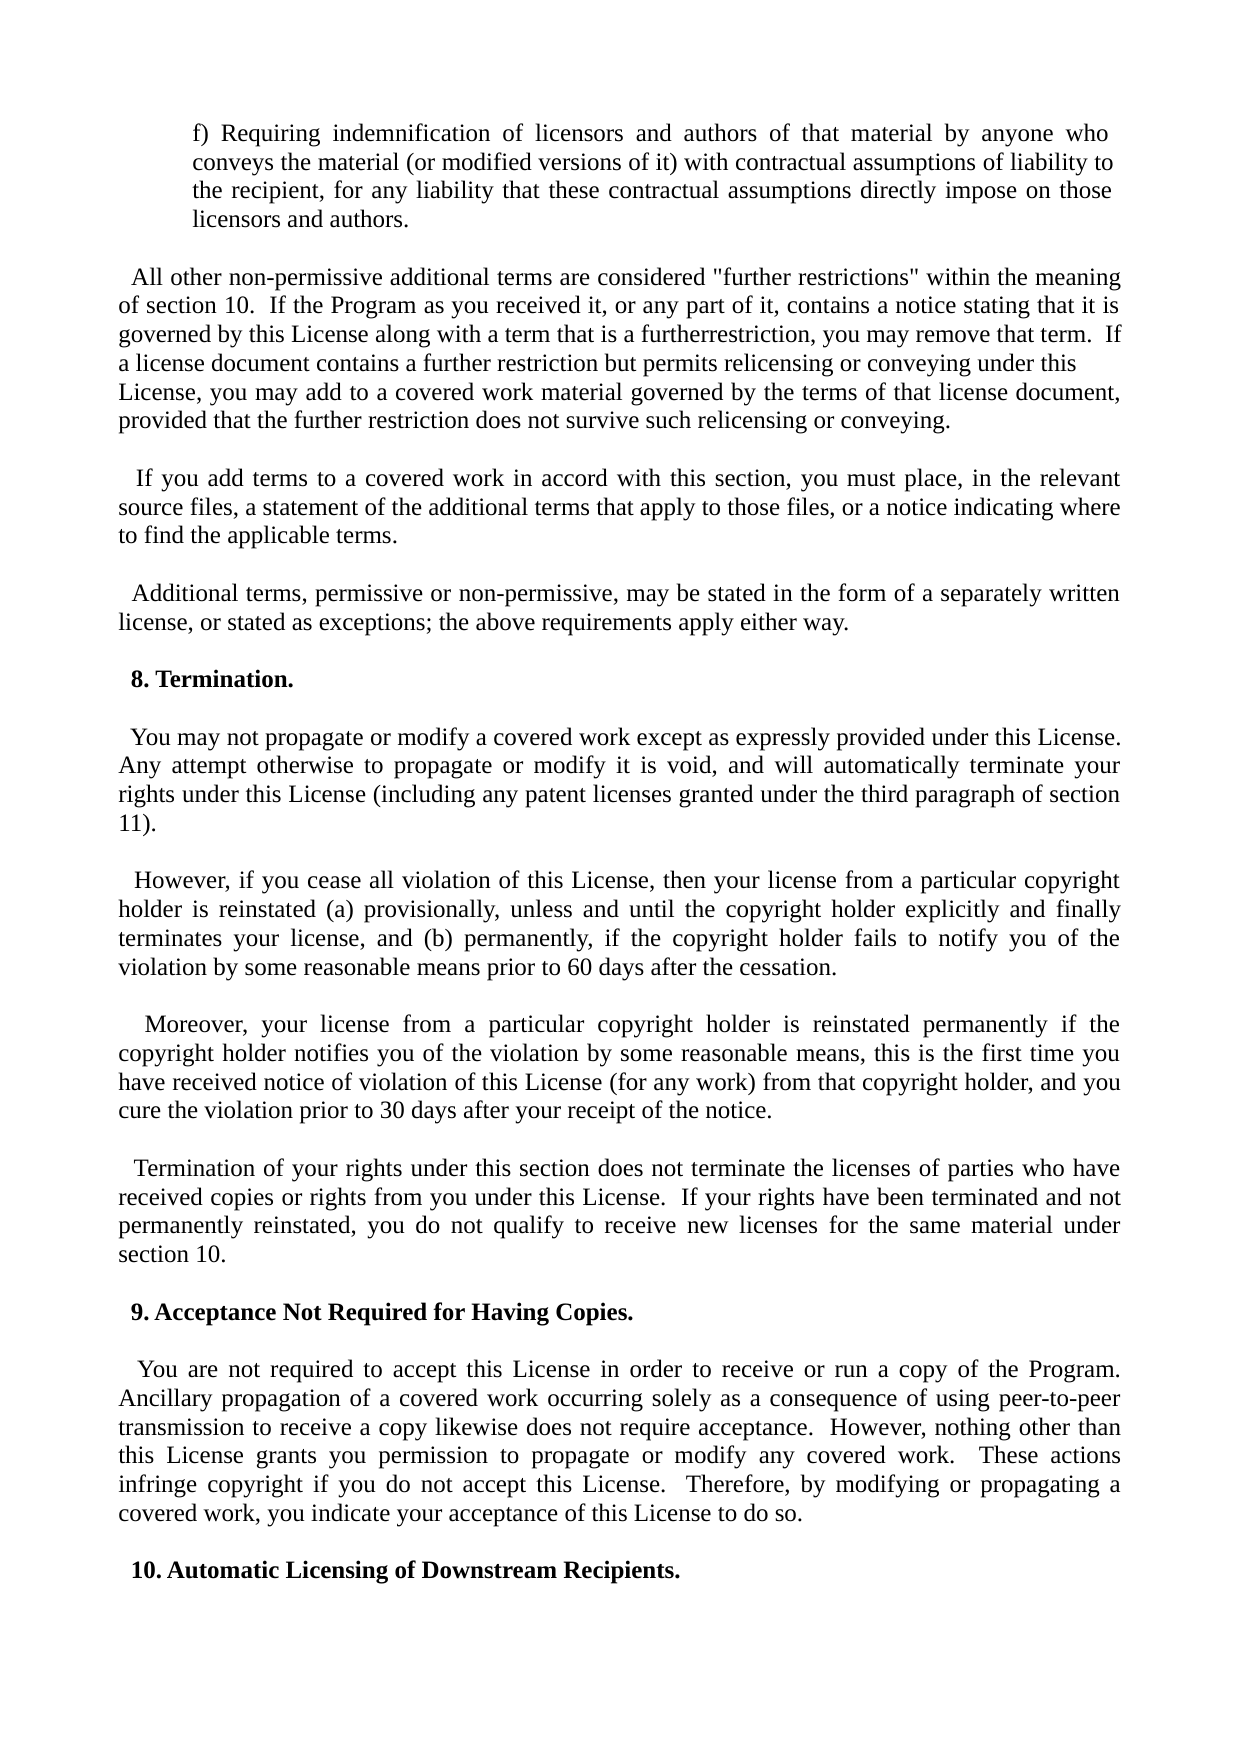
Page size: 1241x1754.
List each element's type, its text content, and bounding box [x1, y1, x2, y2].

text You may not propagate or modify a covered work except as expressly provided under this License. Any attempt otherwise to propagate or modify it is void, and will automatically terminate your rights under this License (including any patent licenses granted under the third paragraph of section 11). [118, 722, 1122, 837]
text Additional terms, permissive or non-permissive, may be stated in the form of a separately written license, or stated as exceptions; the above requirements apply either way. [118, 578, 1122, 636]
text f) Requiring indemnification of licensors and authors of that material by anyone who conveys the material (or modified versions of it) with contractual assumptions of liability to the recipient, for any liability that these contractual assumptions directly impose on those licensors and authors. [118, 118, 1122, 233]
text All other non-permissive additional terms are considered "further restrictions" within the meaning of section 10. If the Program as you received it, or any part of it, contains a notice stating that it is governed by this License along with a term that is a furtherrestriction, you may remove that term. If a license document contains a further restriction but permits relicensing or conveying under this [118, 262, 1122, 377]
text If you add terms to a covered work in accord with this section, you must place, in the relevant source files, a statement of the additional terms that apply to those files, or a notice indicating where to find the applicable terms. [118, 463, 1122, 549]
text License, you may add to a covered work material governed by the terms of that license document, provided that the further restriction does not survive such relicensing or conveying. [118, 377, 1122, 434]
text 9. Acceptance Not Required for Having Copies. [118, 1297, 1122, 1326]
text However, if you cease all violation of this License, then your license from a particular copyright holder is reinstated (a) provisionally, unless and until the copyright holder explicitly and finally terminates your license, and (b) permanently, if the copyright holder fails to notify you of the violation by some reasonable means prior to 60 days after the cessation. [118, 866, 1122, 981]
text You are not required to accept this License in order to receive or run a copy of the Program. Ancillary propagation of a covered work occurring solely as a consequence of using peer-to-peer transmission to receive a copy likewise does not require acceptance. However, nothing other than this License grants you permission to propagate or modify any covered work. These actions infringe copyright if you do not accept this License. Therefore, by modifying or propagating a covered work, you indicate your acceptance of this License to do so. [118, 1354, 1122, 1527]
text 10. Automatic Licensing of Downstream Recipients. [118, 1556, 1122, 1584]
text Moreover, your license from a particular copyright holder is reinstated permanently if the copyright holder notifies you of the violation by some reasonable means, this is the first time you have received notice of violation of this License (for any work) from that copyright holder, and you cure the violation prior to 30 days after your receipt of the notice. [118, 1009, 1122, 1124]
text 8. Termination. [118, 664, 1122, 693]
text Termination of your rights under this section does not terminate the licenses of parties who have received copies or rights from you under this License. If your rights have been terminated and not permanently reinstated, you do not qualify to receive new licenses for the same material under section 10. [118, 1153, 1122, 1268]
